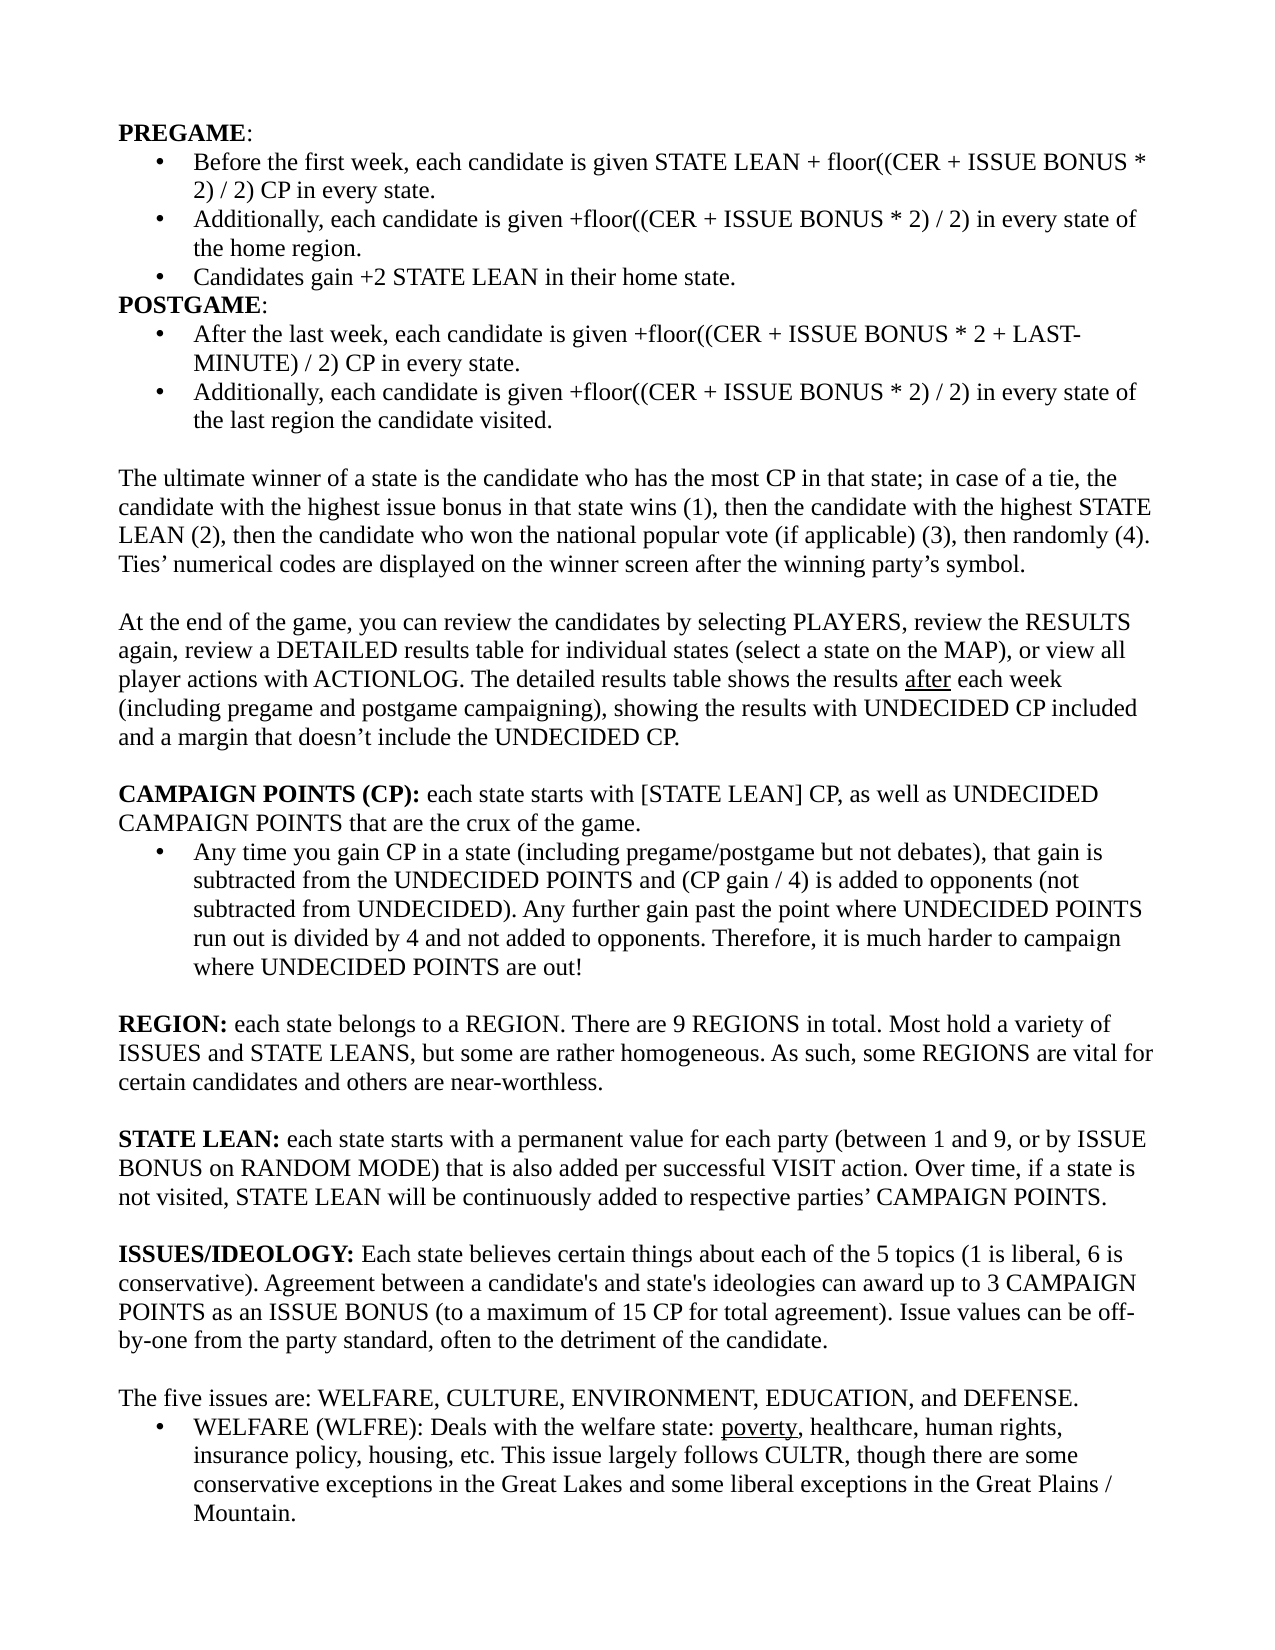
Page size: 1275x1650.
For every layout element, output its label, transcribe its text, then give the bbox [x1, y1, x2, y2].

text POSTGAME: [118, 291, 1157, 319]
list Additionally, each candidate is given +floor((CER + ISSUE BONUS * 2) / 2) in every state of the home region. [156, 204, 1157, 262]
list Before the first week, each candidate is given STATE LEAN + floor((CER + ISSUE BONUS * 2) / 2) CP in every state. [156, 147, 1157, 204]
text At the end of the game, you can review the candidates by selecting PLAYERS, review the RESULTS again, review a DETAILED results table for individual states (select a state on the MAP), or view all player actions with ACTIONLOG. The detailed results table shows the results after each week (including pregame and postgame campaigning), showing the results with UNDECIDED CP included and a margin that doesn’t include the UNDECIDED CP. [118, 607, 1157, 751]
list Candidates gain +2 STATE LEAN in their home state. [156, 262, 1157, 291]
list WELFARE (WLFRE): Deals with the welfare state: poverty, healthcare, human rights, insurance policy, housing, etc. This issue largely follows CULTR, though there are some conservative exceptions in the Great Lakes and some liberal exceptions in the Great Plains / Mountain. [156, 1412, 1157, 1527]
list After the last week, each candidate is given +floor((CER + ISSUE BONUS * 2 + LAST-MINUTE) / 2) CP in every state. [156, 319, 1157, 377]
text The ultimate winner of a state is the candidate who has the most CP in that state; in case of a tie, the candidate with the highest issue bonus in that state wins (1), then the candidate with the highest STATE LEAN (2), then the candidate who won the national popular vote (if applicable) (3), then randomly (4). Ties’ numerical codes are displayed on the winner screen after the winning party’s symbol. [118, 463, 1157, 578]
text PREGAME: [118, 118, 1157, 147]
list Any time you gain CP in a state (including pregame/postgame but not debates), that gain is subtracted from the UNDECIDED POINTS and (CP gain / 4) is added to opponents (not subtracted from UNDECIDED). Any further gain past the point where UNDECIDED POINTS run out is divided by 4 and not added to opponents. Therefore, it is much harder to campaign where UNDECIDED POINTS are out! [156, 837, 1157, 981]
text STATE LEAN: each state starts with a permanent value for each party (between 1 and 9, or by ISSUE BONUS on RANDOM MODE) that is also added per successful VISIT action. Over time, if a state is not visited, STATE LEAN will be continuously added to respective parties’ CAMPAIGN POINTS. [118, 1124, 1157, 1211]
text REGION: each state belongs to a REGION. There are 9 REGIONS in total. Most hold a variety of ISSUES and STATE LEANS, but some are rather homogeneous. As such, some REGIONS are vital for certain candidates and others are near-worthless. [118, 1009, 1157, 1096]
list Additionally, each candidate is given +floor((CER + ISSUE BONUS * 2) / 2) in every state of the last region the candidate visited. [156, 377, 1157, 434]
text The five issues are: WELFARE, CULTURE, ENVIRONMENT, EDUCATION, and DEFENSE. [118, 1383, 1157, 1412]
text ISSUES/IDEOLOGY: Each state believes certain things about each of the 5 topics (1 is liberal, 6 is conservative). Agreement between a candidate's and state's ideologies can award up to 3 CAMPAIGN POINTS as an ISSUE BONUS (to a maximum of 15 CP for total agreement). Issue values can be off-by-one from the party standard, often to the detriment of the candidate. [118, 1239, 1157, 1354]
text CAMPAIGN POINTS (CP): each state starts with [STATE LEAN] CP, as well as UNDECIDED CAMPAIGN POINTS that are the crux of the game. [118, 779, 1157, 837]
